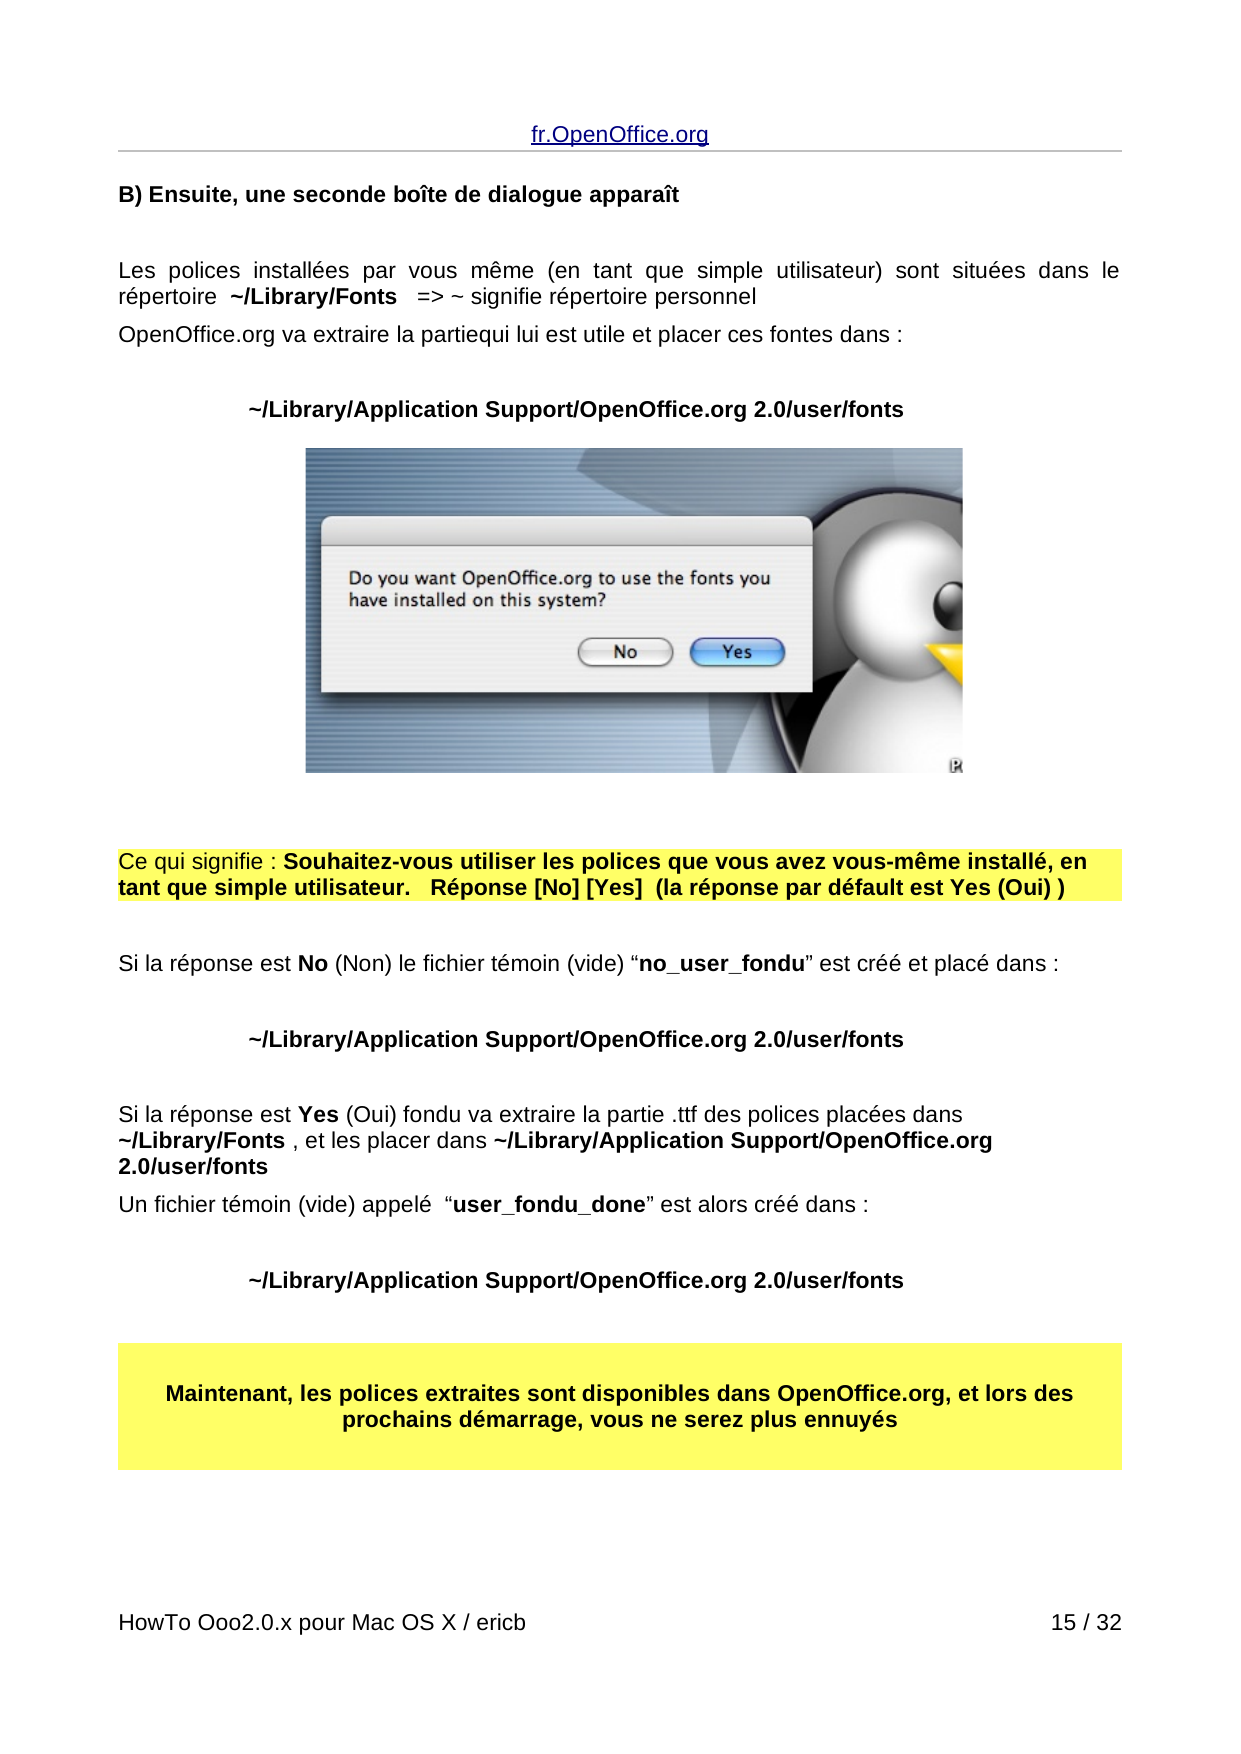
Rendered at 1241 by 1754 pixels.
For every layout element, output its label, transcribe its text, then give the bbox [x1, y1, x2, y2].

text Si la réponse est No (Non) le fichier témoin (vide) “no_user_fondu” est créé et placé dans : [118, 950, 1122, 976]
text Maintenant, les polices extraites sont disponibles dans OpenOffice.org, et lors des prochains démarrage, vous ne serez plus ennuyés [118, 1381, 1122, 1433]
text Un fichier témoin (vide) appelé “user_fondu_done” est alors créé dans : [118, 1191, 1122, 1217]
text OpenOffice.org va extraire la partiequi lui est utile et placer ces fontes dans : [118, 321, 1122, 347]
text ~/Library/Application Support/OpenOffice.org 2.0/user/fonts [118, 1267, 1122, 1293]
text Les polices installées par vous même (en tant que simple utilisateur) sont situées dans le répertoire ~/Library/Fonts => ~ signifie répertoire personnel [118, 257, 1122, 309]
text ~/Library/Application Support/OpenOffice.org 2.0/user/fonts [118, 1026, 1122, 1052]
text ~/Library/Application Support/OpenOffice.org 2.0/user/fonts [118, 397, 1122, 423]
text Si la réponse est Yes (Oui) fondu va extraire la partie .ttf des polices placées dans ~/Library/Fonts , et les placer dans ~/Library/Application Support/OpenOffice.org 2.0/user/fonts [118, 1102, 1122, 1180]
text Ce qui signifie : Souhaitez-vous utiliser les polices que vous avez vous-même installé, en tant que simple utilisateur. Réponse [No] [Yes] (la réponse par défault est Yes (Oui) ) [118, 849, 1122, 901]
text B) Ensuite, une seconde boîte de dialogue apparaît [118, 182, 1122, 208]
picture [305, 448, 963, 773]
